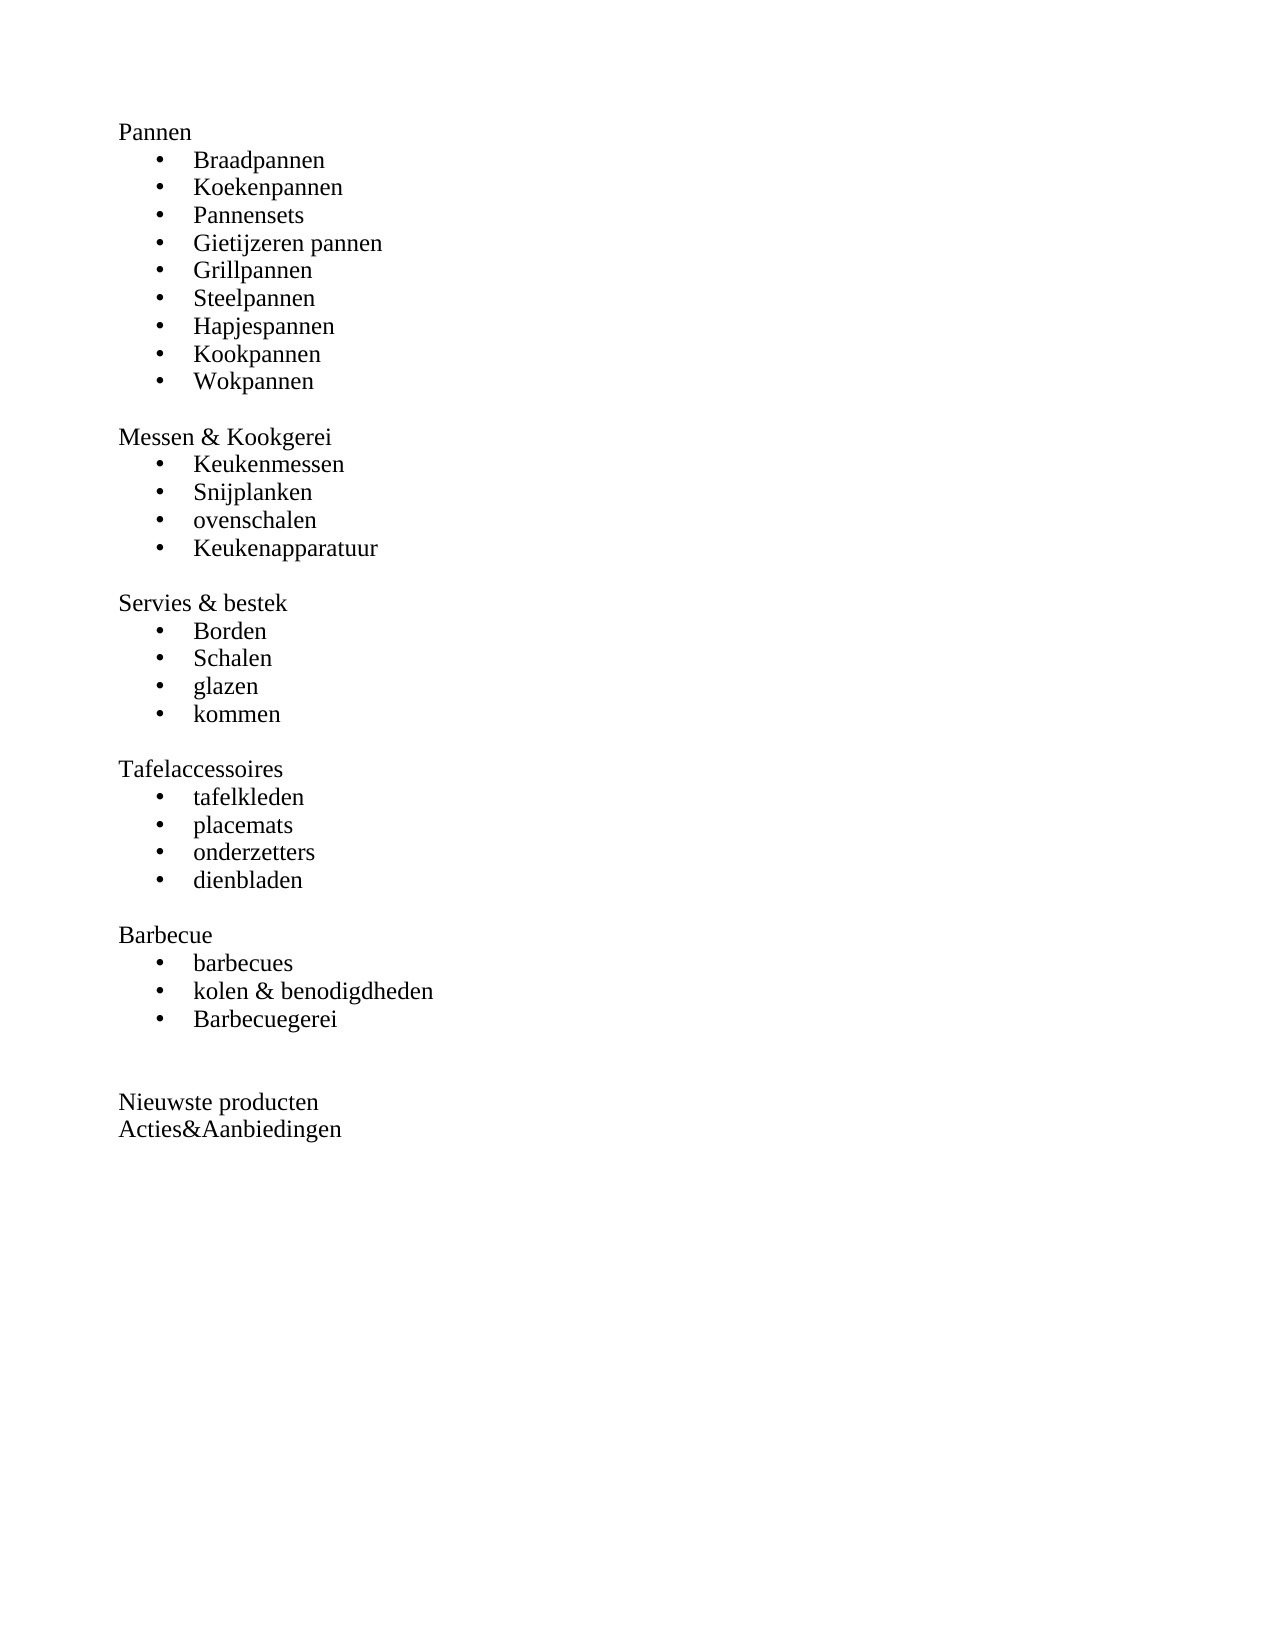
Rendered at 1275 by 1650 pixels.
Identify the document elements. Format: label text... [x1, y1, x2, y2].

list Borden [156, 617, 1157, 644]
text Acties&Aanbiedingen [118, 1116, 1157, 1143]
list Keukenmessen [156, 451, 1157, 478]
list Koekenpannen [156, 173, 1157, 201]
list barbecues [156, 949, 1157, 977]
text Pannen [118, 118, 1157, 146]
list placemats [156, 811, 1157, 838]
list Schalen [156, 644, 1157, 672]
text Servies & bestek [118, 589, 1157, 617]
text Tafelaccessoires [118, 755, 1157, 783]
list Snijplanken [156, 478, 1157, 506]
list Gietijzeren pannen [156, 229, 1157, 257]
list glazen [156, 672, 1157, 700]
list Keukenapparatuur [156, 534, 1157, 561]
list Barbecuegerei [156, 1005, 1157, 1032]
list Kookpannen [156, 340, 1157, 367]
list tafelkleden [156, 783, 1157, 811]
list Wokpannen [156, 367, 1157, 395]
text Barbecue [118, 922, 1157, 949]
list Pannensets [156, 201, 1157, 229]
text Messen & Kookgerei [118, 423, 1157, 451]
list kolen & benodigdheden [156, 977, 1157, 1005]
list Braadpannen [156, 146, 1157, 173]
list dienbladen [156, 866, 1157, 894]
list Hapjespannen [156, 312, 1157, 340]
list ovenschalen [156, 506, 1157, 534]
list Steelpannen [156, 284, 1157, 312]
list onderzetters [156, 838, 1157, 866]
text Nieuwste producten [118, 1088, 1157, 1116]
list Grillpannen [156, 257, 1157, 284]
list kommen [156, 700, 1157, 728]
